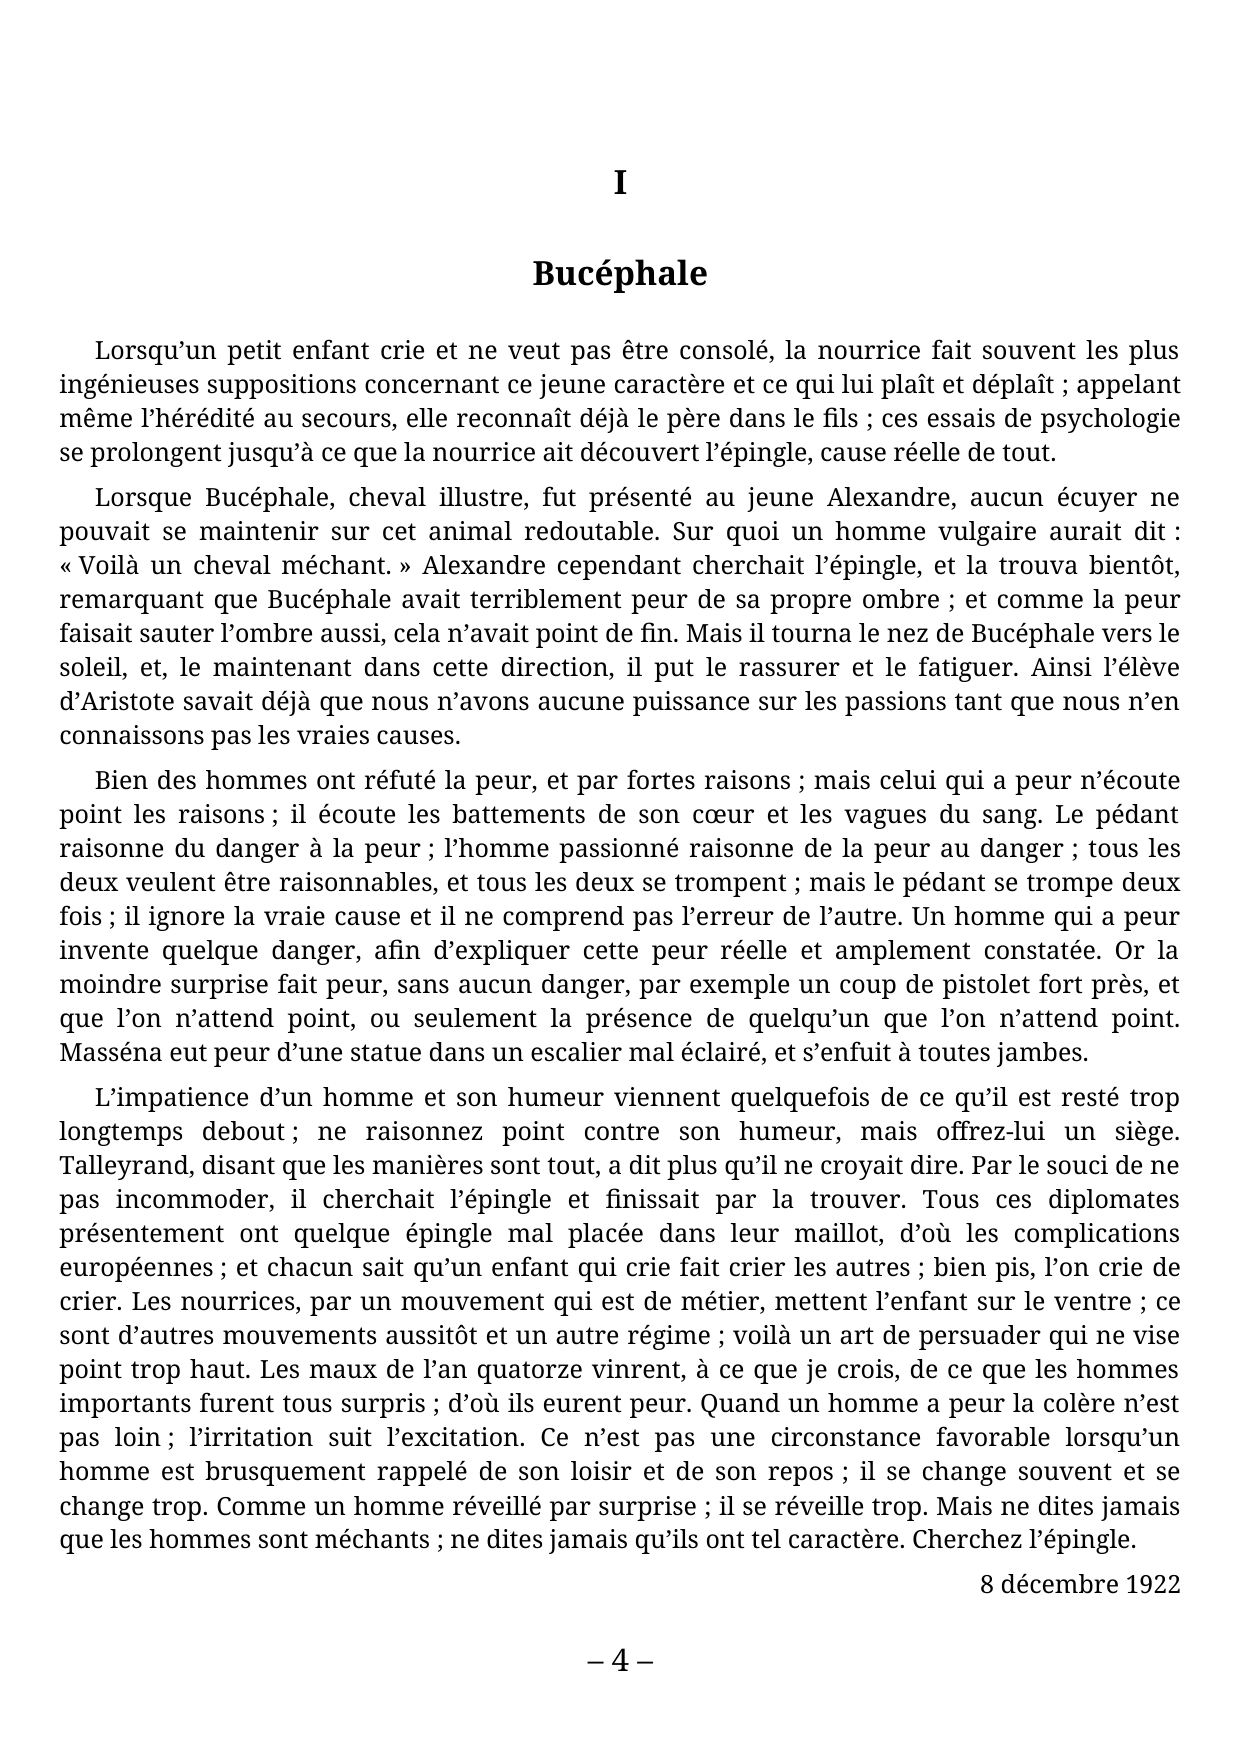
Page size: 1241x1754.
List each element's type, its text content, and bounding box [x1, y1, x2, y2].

text Bien des hommes ont réfuté la peur, et par fortes raisons ; mais celui qui a peur n’écoute point les raisons ; il écoute les battements de son cœur et les vagues du sang. Le pédant raisonne du danger à la peur ; l’homme passionné raisonne de la peur au danger ; tous les deux veulent être raisonnables, et tous les deux se trompent ; mais le pédant se trompe deux fois ; il ignore la vraie cause et il ne comprend pas l’erreur de l’autre. Un homme qui a peur invente quelque danger, afin d’expliquer cette peur réelle et amplement constatée. Or la moindre surprise fait peur, sans aucun danger, par exemple un coup de pistolet fort près, et que l’on n’attend point, ou seulement la présence de quelqu’un que l’on n’attend point. Masséna eut peur d’une statue dans un escalier mal éclairé, et s’enfuit à toutes jambes. [59, 762, 1181, 1069]
text 8 décembre 1922 [59, 1567, 1181, 1601]
subtitle I Bucéphale [59, 159, 1181, 295]
text L’impatience d’un homme et son humeur viennent quelquefois de ce qu’il est resté trop longtemps debout ; ne raisonnez point contre son humeur, mais offrez-lui un siège. Talleyrand, disant que les manières sont tout, a dit plus qu’il ne croyait dire. Par le souci de ne pas incommoder, il cherchait l’épingle et finissait par la trouver. Tous ces diplomates présentement ont quelque épingle mal placée dans leur maillot, d’où les complications européennes ; et chacun sait qu’un enfant qui crie fait crier les autres ; bien pis, l’on crie de crier. Les nourrices, par un mouvement qui est de métier, mettent l’enfant sur le ventre ; ce sont d’autres mouvements aussitôt et un autre régime ; voilà un art de persuader qui ne vise point trop haut. Les maux de l’an quatorze vinrent, à ce que je crois, de ce que les hommes importants furent tous surpris ; d’où ils eurent peur. Quand un homme a peur la colère n’est pas loin ; l’irritation suit l’excitation. Ce n’est pas une circonstance favorable lorsqu’un homme est brusquement rappelé de son loisir et de son repos ; il se change souvent et se change trop. Comme un homme réveillé par surprise ; il se réveille trop. Mais ne dites jamais que les hommes sont méchants ; ne dites jamais qu’ils ont tel caractère. Cherchez l’épingle. [59, 1079, 1181, 1556]
text Lorsqu’un petit enfant crie et ne veut pas être consolé, la nourrice fait souvent les plus ingénieuses suppositions concernant ce jeune caractère et ce qui lui plaît et déplaît ; appelant même l’hérédité au secours, elle reconnaît déjà le père dans le fils ; ces essais de psychologie se prolongent jusqu’à ce que la nourrice ait découvert l’épingle, cause réelle de tout. [59, 333, 1181, 469]
text Lorsque Bucéphale, cheval illustre, fut présenté au jeune Alexandre, aucun écuyer ne pouvait se maintenir sur cet animal redoutable. Sur quoi un homme vulgaire aurait dit : « Voilà un cheval méchant. » Alexandre cependant cherchait l’épingle, et la trouva bientôt, remarquant que Bucéphale avait terriblement peur de sa propre ombre ; et comme la peur faisait sauter l’ombre aussi, cela n’avait point de fin. Mais il tourna le nez de Bucéphale vers le soleil, et, le maintenant dans cette direction, il put le rassurer et le fatiguer. Ainsi l’élève d’Aristote savait déjà que nous n’avons aucune puissance sur les passions tant que nous n’en connaissons pas les vraies causes. [59, 479, 1181, 752]
